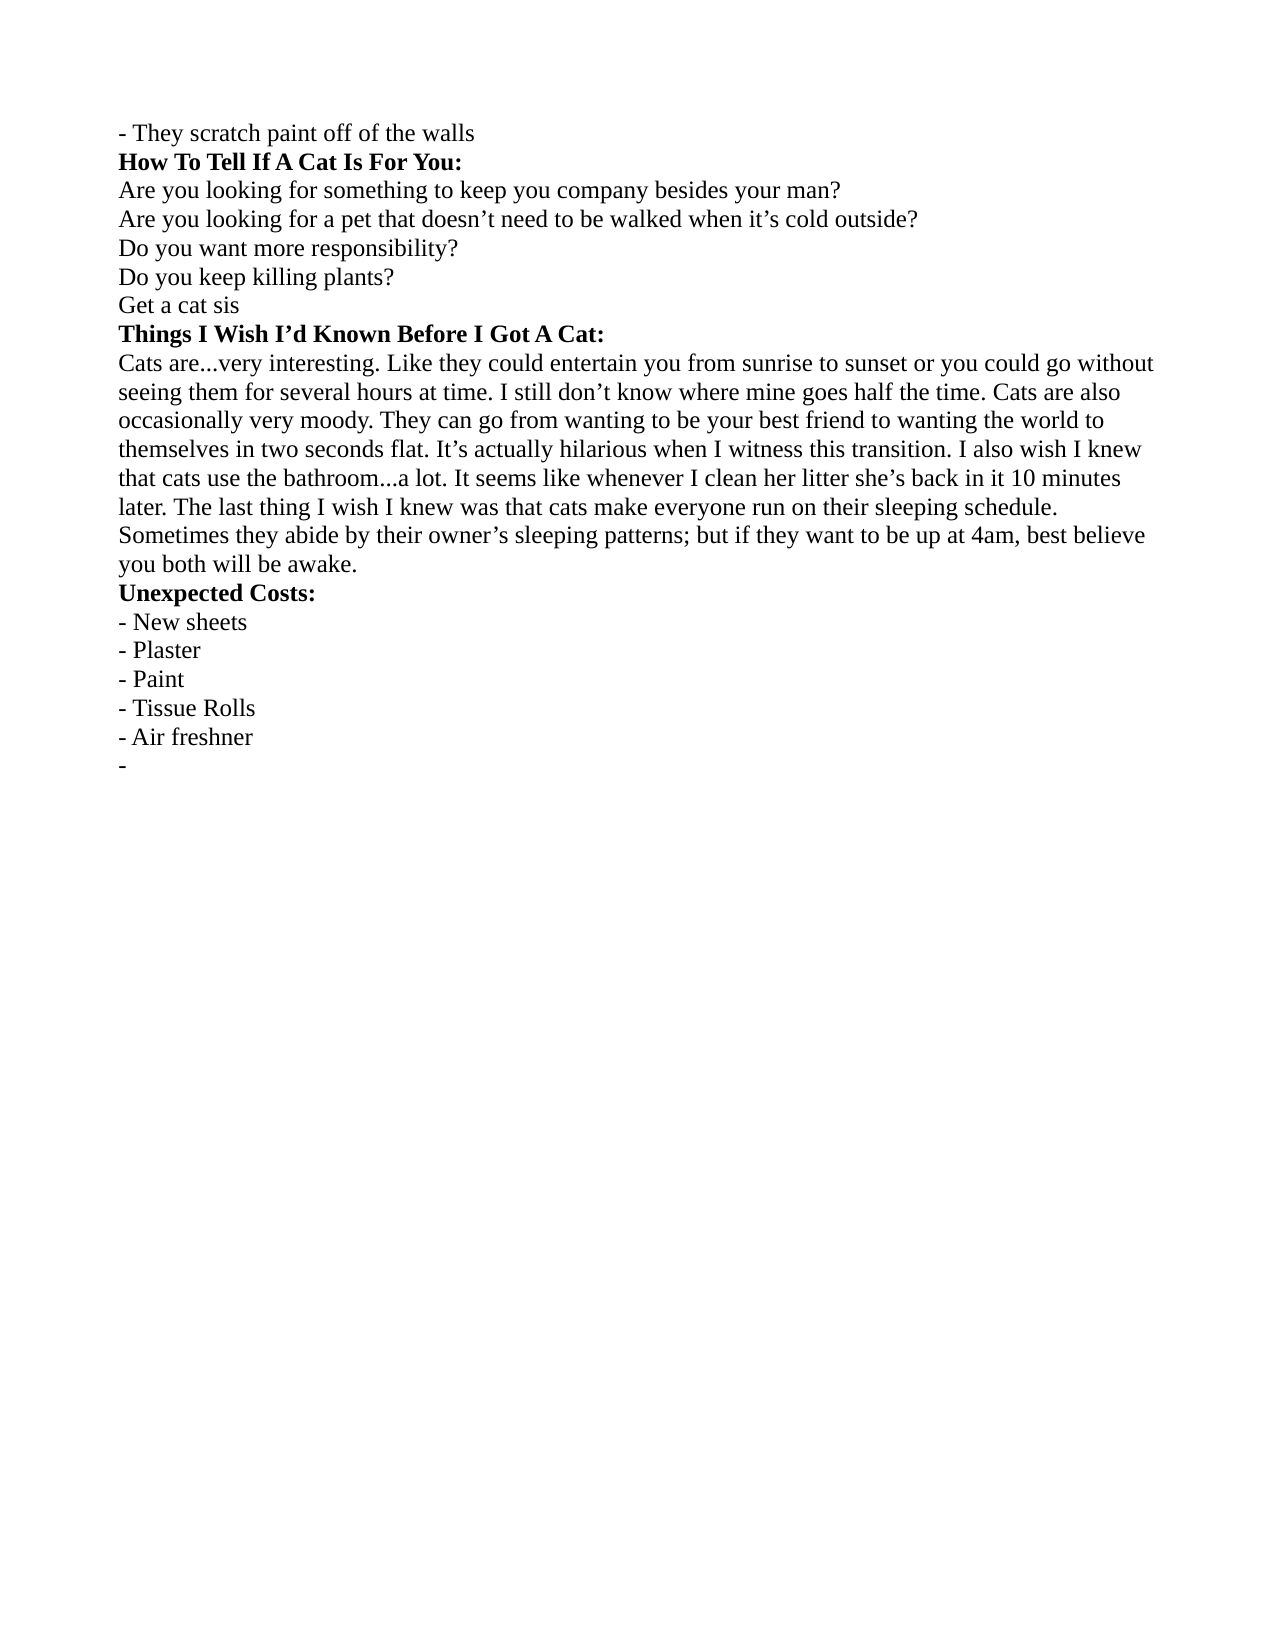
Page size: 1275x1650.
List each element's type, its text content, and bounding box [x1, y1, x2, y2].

text - They scratch paint off of the walls [118, 118, 1157, 147]
text Do you want more responsibility? [118, 233, 1157, 262]
text - Plaster [118, 636, 1157, 664]
text Things I Wish I’d Known Before I Got A Cat: [118, 319, 1157, 348]
text Are you looking for something to keep you company besides your man? [118, 176, 1157, 204]
text Get a cat sis [118, 291, 1157, 319]
text Unexpected Costs: [118, 578, 1157, 607]
text - New sheets [118, 607, 1157, 636]
text Are you looking for a pet that doesn’t need to be walked when it’s cold outside? [118, 204, 1157, 233]
text How To Tell If A Cat Is For You: [118, 147, 1157, 176]
text Do you keep killing plants? [118, 262, 1157, 291]
text - [118, 751, 1157, 779]
text Cats are...very interesting. Like they could entertain you from sunrise to sunset or you could go without seeing them for several hours at time. I still don’t know where mine goes half the time. Cats are also occasionally very moody. They can go from wanting to be your best friend to wanting the world to themselves in two seconds flat. It’s actually hilarious when I witness this transition. I also wish I knew that cats use the bathroom...a lot. It seems like whenever I clean her litter she’s back in it 10 minutes later. The last thing I wish I knew was that cats make everyone run on their sleeping schedule. Sometimes they abide by their owner’s sleeping patterns; but if they want to be up at 4am, best believe you both will be awake. [118, 348, 1157, 578]
text - Tissue Rolls [118, 693, 1157, 722]
text - Paint [118, 664, 1157, 693]
text - Air freshner [118, 722, 1157, 751]
